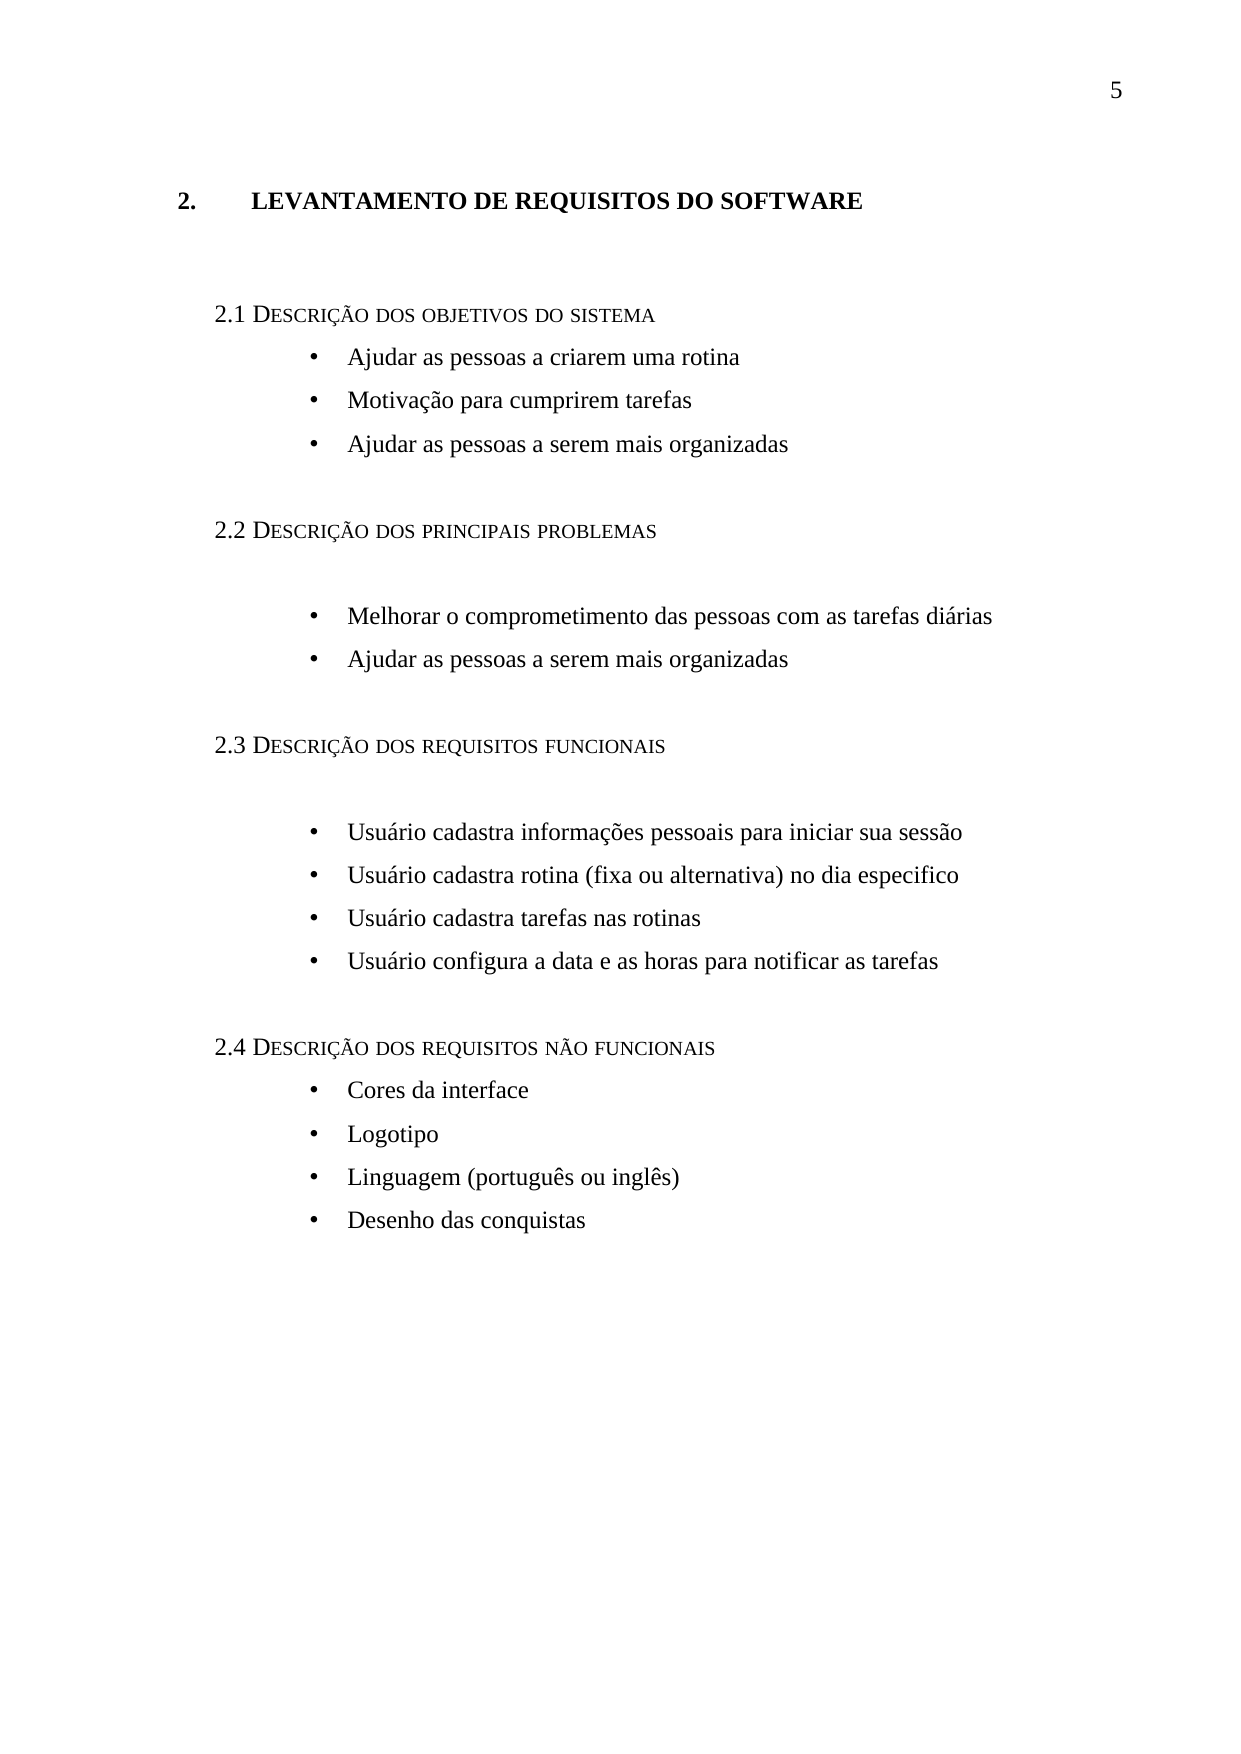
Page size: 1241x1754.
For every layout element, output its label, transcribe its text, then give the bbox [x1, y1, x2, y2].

list Melhorar o comprometimento das pessoas com as tarefas diárias [309, 601, 1122, 630]
list Usuário cadastra tarefas nas rotinas [309, 903, 1122, 932]
subtitle Descrição dos requisitos não funcionais [214, 1032, 1122, 1061]
list Cores da interface [309, 1076, 1122, 1104]
list Desenho das conquistas [309, 1205, 1122, 1234]
list Linguagem (português ou inglês) [309, 1162, 1122, 1191]
list Ajudar as pessoas a criarem uma rotina [309, 342, 1122, 371]
list Logotipo [309, 1119, 1122, 1147]
list Usuário cadastra informações pessoais para iniciar sua sessão [309, 817, 1122, 846]
list Usuário cadastra rotina (fixa ou alternativa) no dia especifico [309, 860, 1122, 889]
subtitle Descrição dos objetivos do sistema [214, 299, 1122, 328]
list Ajudar as pessoas a serem mais organizadas [309, 429, 1122, 457]
list Usuário configura a data e as horas para notificar as tarefas [309, 946, 1122, 975]
list Ajudar as pessoas a serem mais organizadas [309, 644, 1122, 673]
subtitle Descrição dos requisitos funcionais [214, 731, 1122, 759]
subtitle LEVANTAMENTO DE REQUISITOS DO SOFTWARE [177, 186, 1122, 215]
subtitle Descrição dos principais problemas [214, 515, 1122, 544]
list Motivação para cumprirem tarefas [309, 386, 1122, 414]
